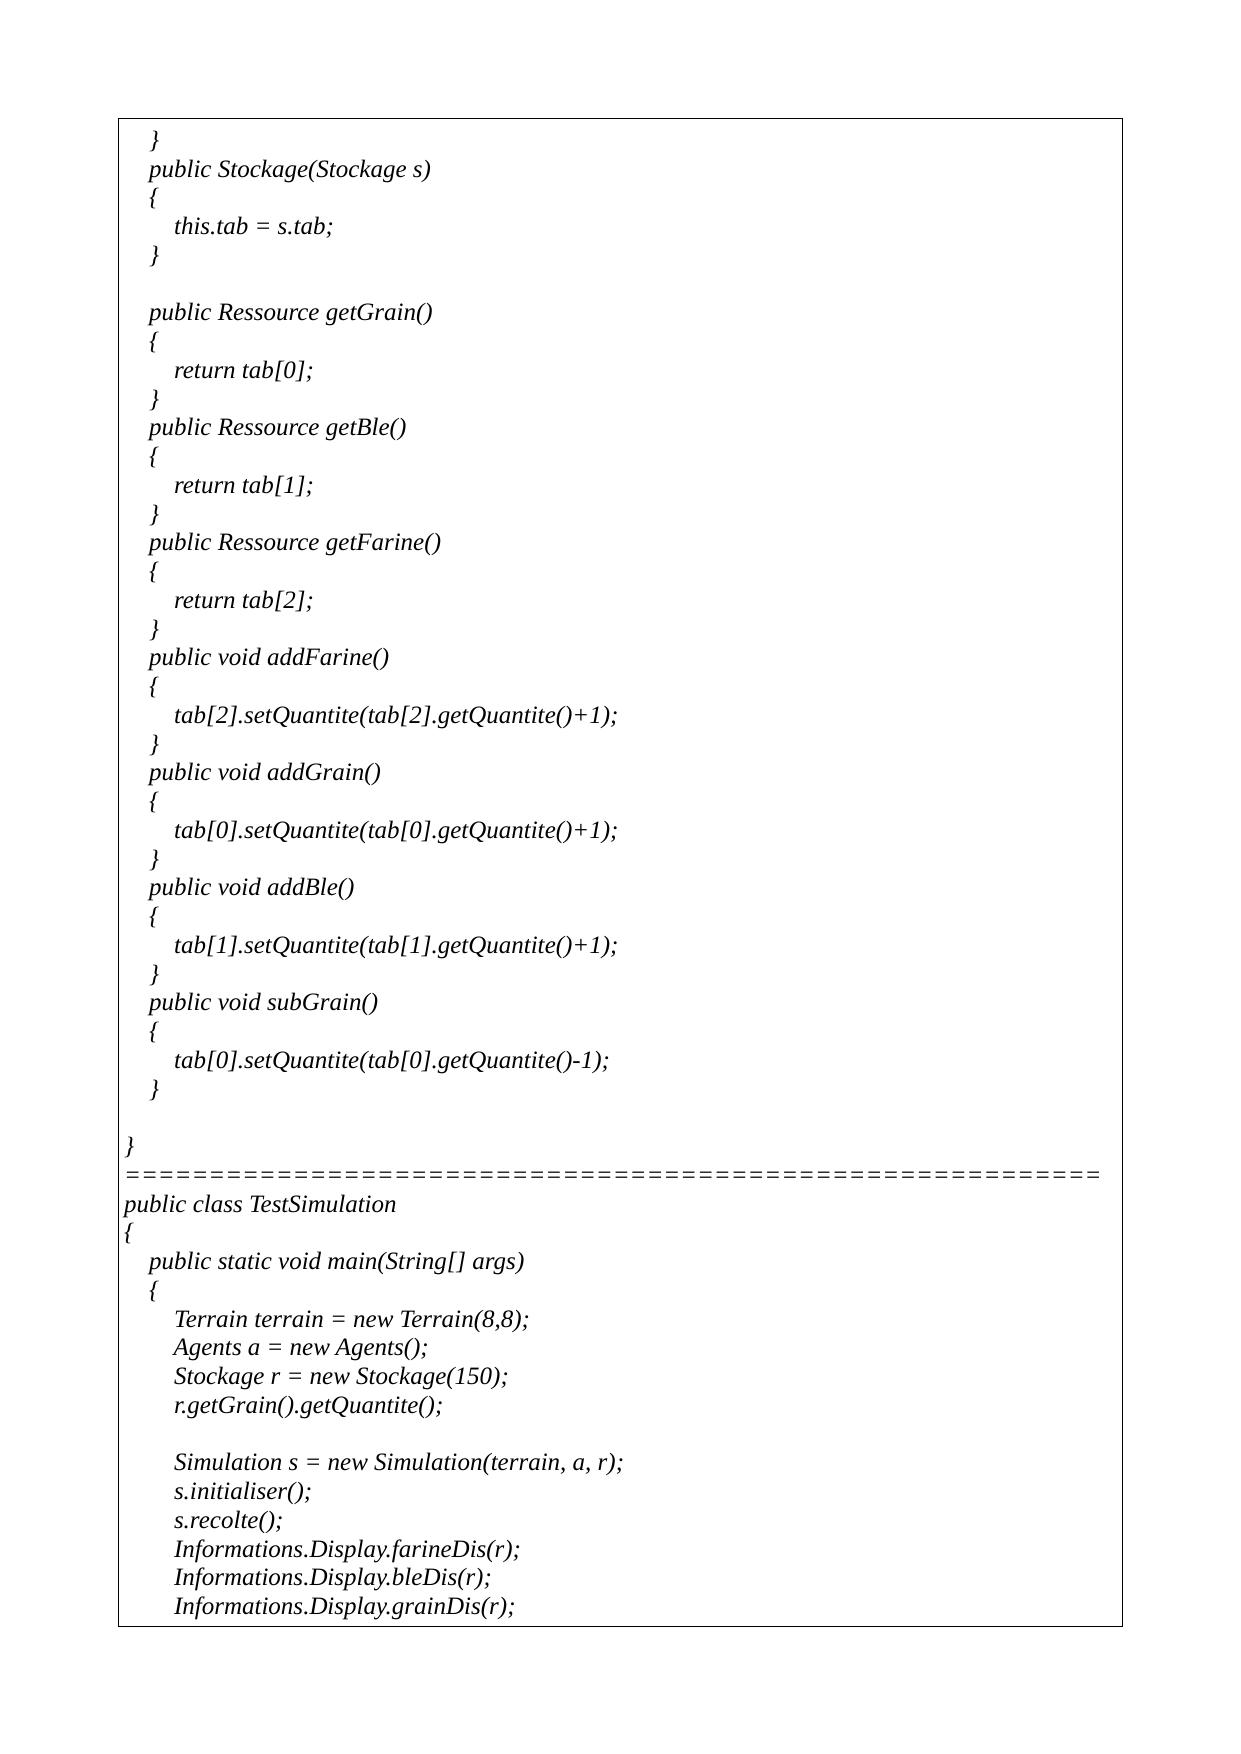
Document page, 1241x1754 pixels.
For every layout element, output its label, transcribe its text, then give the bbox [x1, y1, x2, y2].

table_header } public Stockage(Stockage s) { this.tab = s.tab; } public Ressource getGrain() { return tab[0]; } public Ressource getBle() { return tab[1]; } public Ressource getFarine() { return tab[2]; } public void addFarine() { tab[2].setQuantite(tab[2].getQuantite()+1); } public void addGrain() { tab[0].setQuantite(tab[0].getQuantite()+1); } public void addBle() { tab[1].setQuantite(tab[1].getQuantite()+1); } public void subGrain() { tab[0].setQuantite(tab[0].getQuantite()-1); } } ========================================================== public class TestSimulation { public static void main(String[] args) { Terrain terrain = new Terrain(8,8); Agents a = new Agents(); Stockage r = new Stockage(150); r.getGrain().getQuantite(); Simulation s = new Simulation(terrain, a, r); s.initialiser(); s.recolte(); Informations.Display.farineDis(r); Informations.Display.bleDis(r); Informations.Display.grainDis(r); [119, 119, 1122, 1626]
